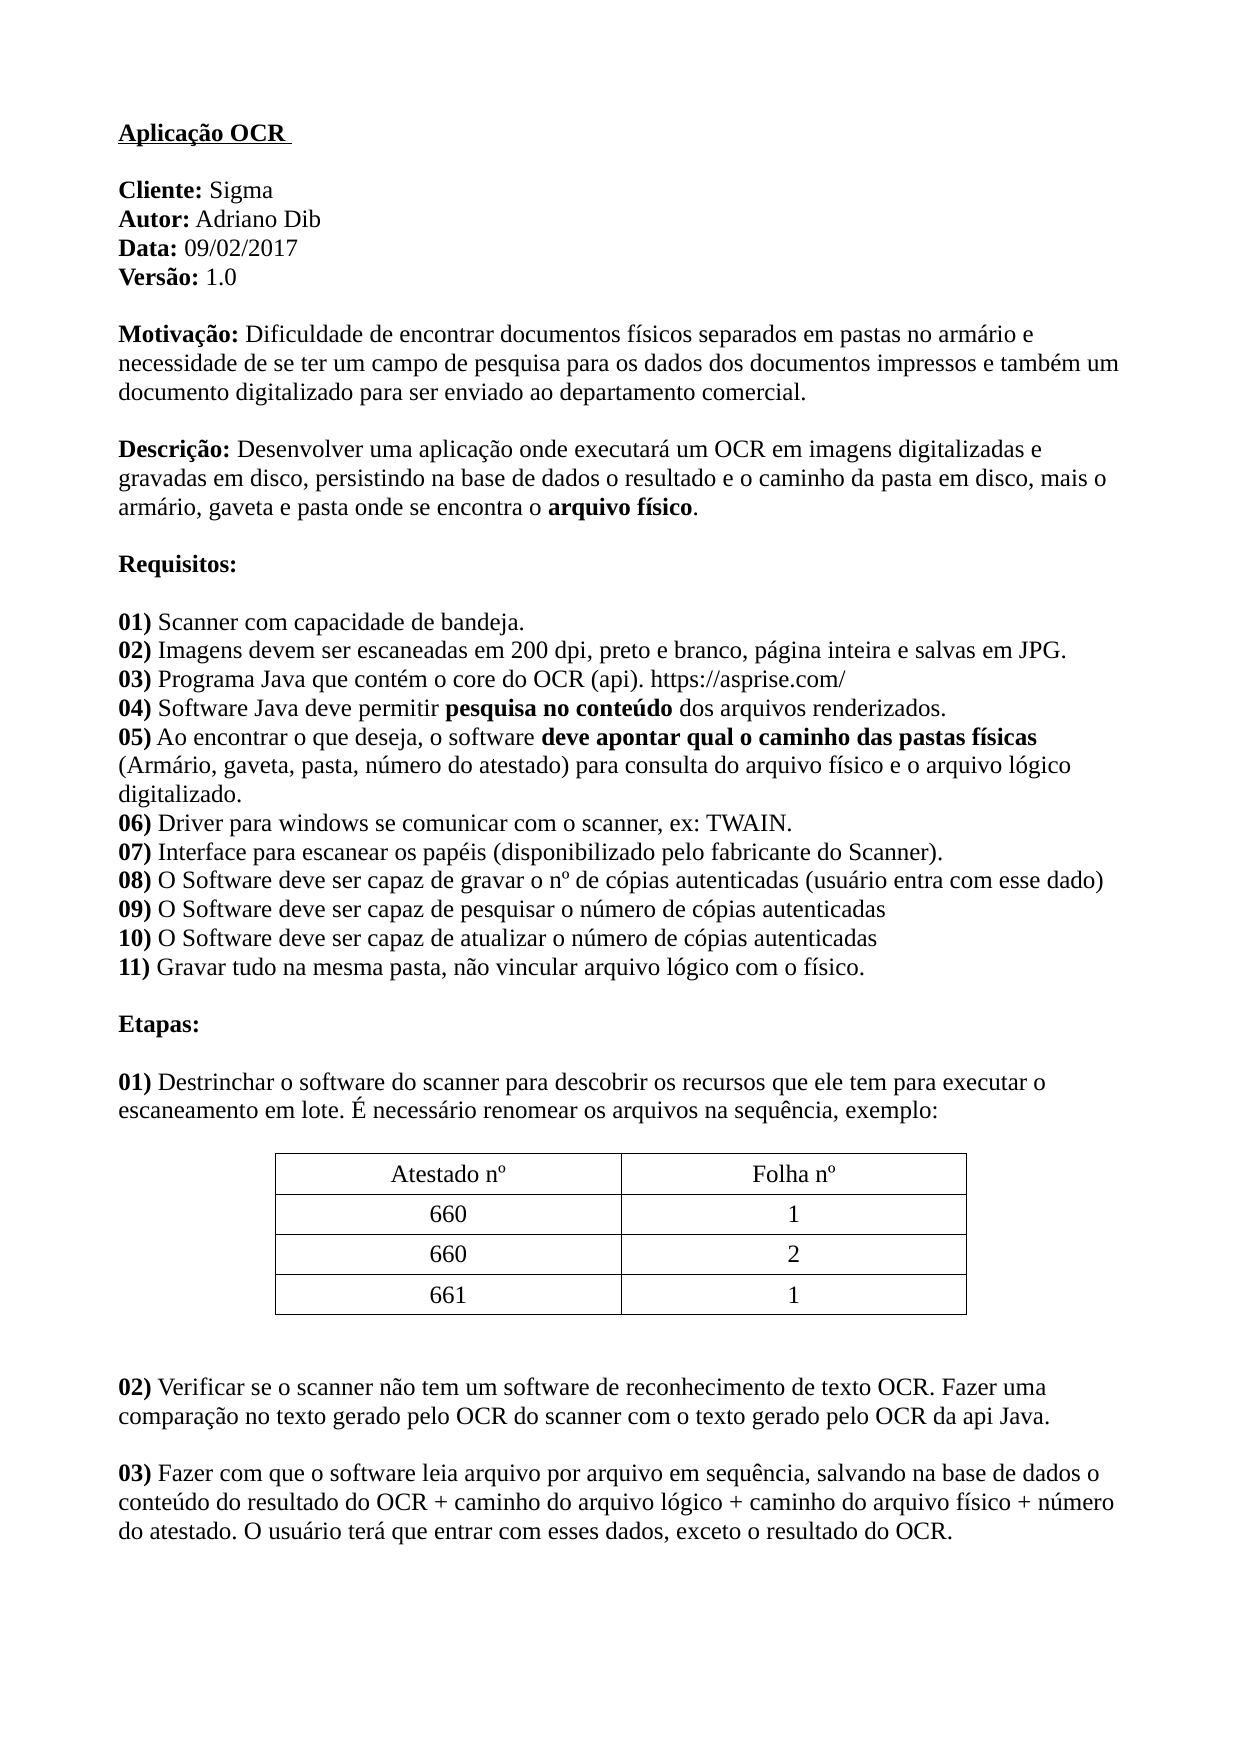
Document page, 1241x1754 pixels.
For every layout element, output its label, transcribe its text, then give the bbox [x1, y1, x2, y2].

text 07) Interface para escanear os papéis (disponibilizado pelo fabricante do Scanner). [118, 837, 1122, 866]
text 02) Imagens devem ser escaneadas em 200 dpi, preto e branco, página inteira e salvas em JPG. [118, 636, 1122, 664]
table_cell 660 [276, 1195, 621, 1234]
text 03) Programa Java que contém o core do OCR (api). https://asprise.com/ [118, 664, 1122, 693]
text 03) Fazer com que o software leia arquivo por arquivo em sequência, salvando na base de dados o conteúdo do resultado do OCR + caminho do arquivo lógico + caminho do arquivo físico + número do atestado. O usuário terá que entrar com esses dados, exceto o resultado do OCR. [118, 1458, 1122, 1544]
text 01) Scanner com capacidade de bandeja. [118, 607, 1122, 636]
text 09) O Software deve ser capaz de pesquisar o número de cópias autenticadas [118, 894, 1122, 923]
text Descrição: Desenvolver uma aplicação onde executará um OCR em imagens digitalizadas e gravadas em disco, persistindo na base de dados o resultado e o caminho da pasta em disco, mais o armário, gaveta e pasta onde se encontra o arquivo físico. [118, 434, 1122, 521]
table_cell 1 [622, 1195, 966, 1234]
text Aplicação OCR [118, 118, 1122, 147]
text Data: 09/02/2017 [118, 233, 1122, 262]
text 06) Driver para windows se comunicar com o scanner, ex: TWAIN. [118, 808, 1122, 837]
text Requisitos: [118, 549, 1122, 578]
text 10) O Software deve ser capaz de atualizar o número de cópias autenticadas [118, 923, 1122, 952]
table_cell 660 [276, 1235, 621, 1274]
text 02) Verificar se o scanner não tem um software de reconhecimento de texto OCR. Fazer uma comparação no texto gerado pelo OCR do scanner com o texto gerado pelo OCR da api Java. [118, 1372, 1122, 1429]
table_cell 2 [622, 1235, 966, 1274]
text Autor: Adriano Dib [118, 204, 1122, 233]
table_cell 1 [622, 1275, 966, 1314]
text 01) Destrinchar o software do scanner para descobrir os recursos que ele tem para executar o escaneamento em lote. É necessário renomear os arquivos na sequência, exemplo: [118, 1067, 1122, 1124]
text Motivação: Dificuldade de encontrar documentos físicos separados em pastas no armário e necessidade de se ter um campo de pesquisa para os dados dos documentos impressos e também um documento digitalizado para ser enviado ao departamento comercial. [118, 319, 1122, 406]
text 11) Gravar tudo na mesma pasta, não vincular arquivo lógico com o físico. [118, 952, 1122, 981]
text Etapas: [118, 1009, 1122, 1038]
text Cliente: Sigma [118, 176, 1122, 204]
text 05) Ao encontrar o que deseja, o software deve apontar qual o caminho das pastas físicas (Armário, gaveta, pasta, número do atestado) para consulta do arquivo físico e o arquivo lógico digitalizado. [118, 722, 1122, 808]
text 08) O Software deve ser capaz de gravar o nº de cópias autenticadas (usuário entra com esse dado) [118, 866, 1122, 894]
text Versão: 1.0 [118, 262, 1122, 291]
text 04) Software Java deve permitir pesquisa no conteúdo dos arquivos renderizados. [118, 693, 1122, 722]
table_header Folha nº [622, 1154, 966, 1193]
table_header Atestado nº [276, 1154, 621, 1193]
table_cell 661 [276, 1275, 621, 1314]
